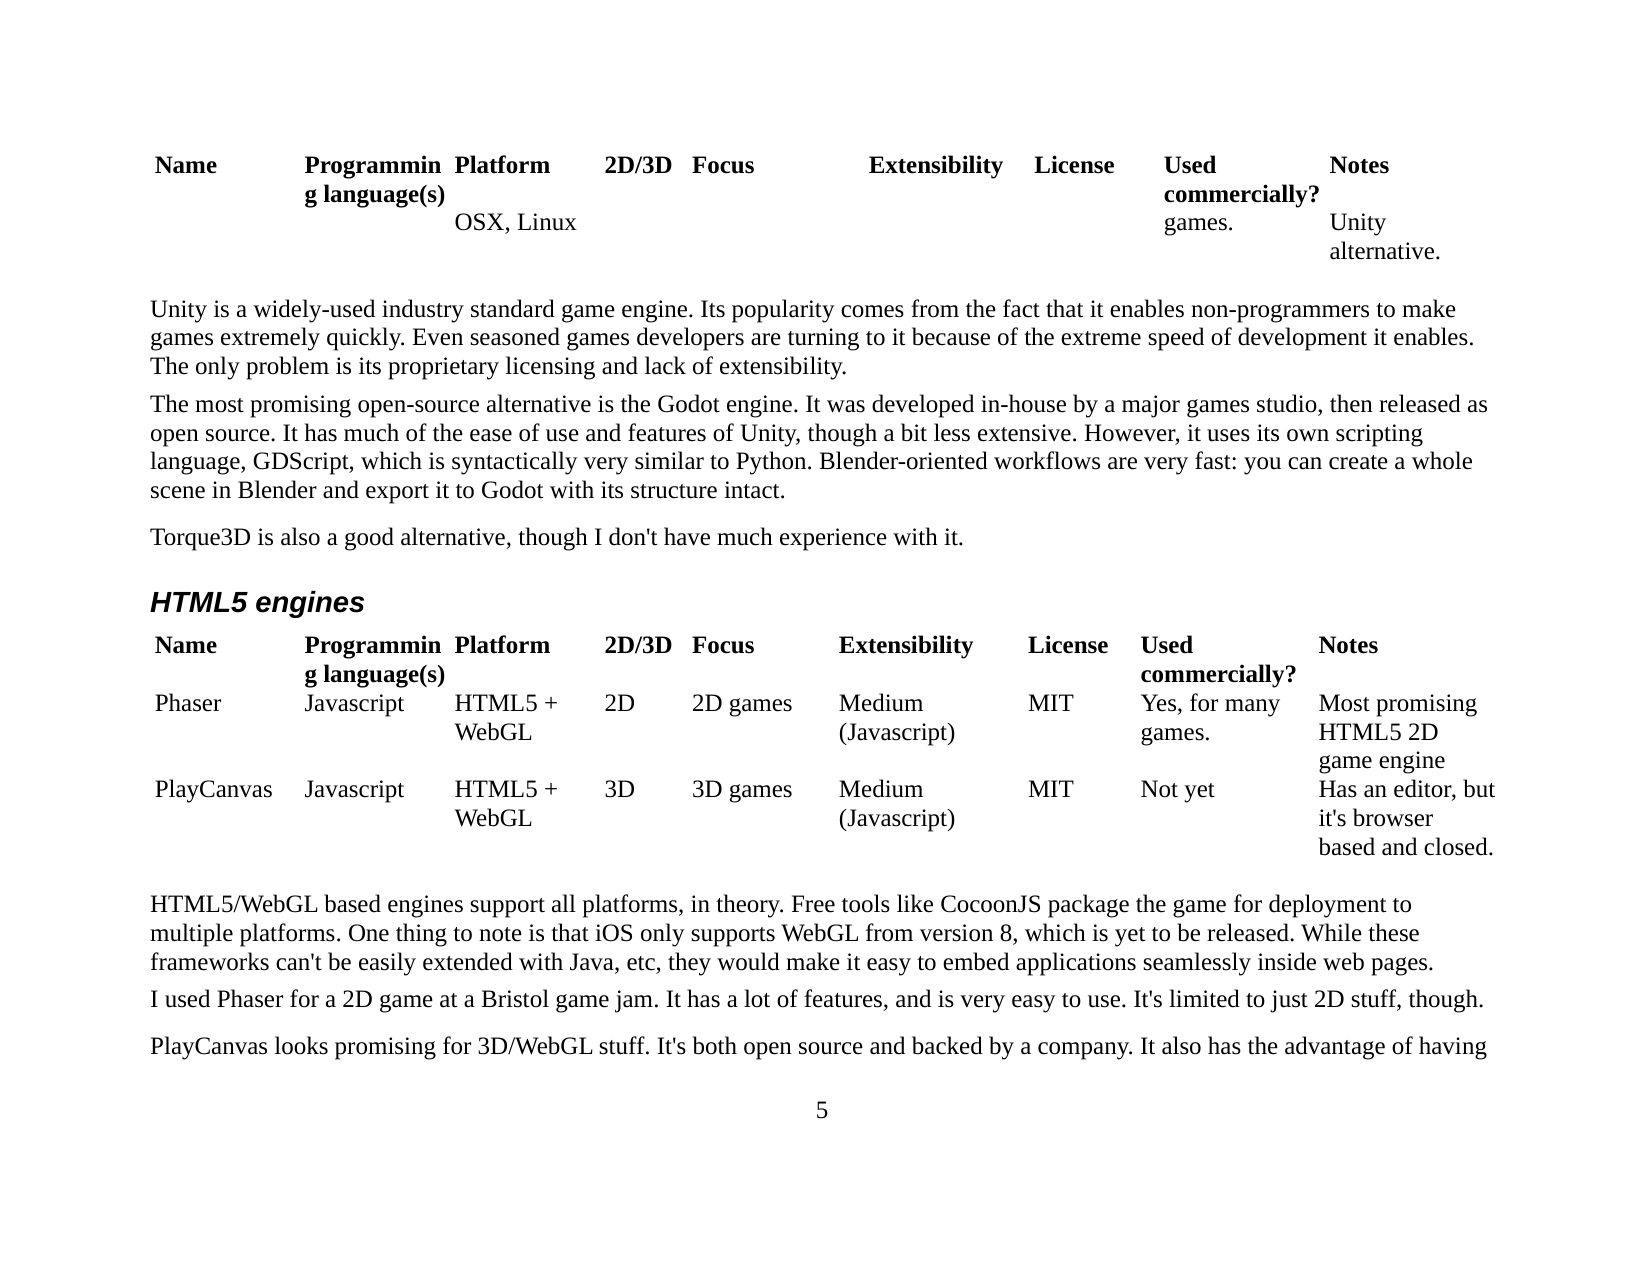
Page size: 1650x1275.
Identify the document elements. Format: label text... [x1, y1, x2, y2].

table_header Used commercially? [1159, 150, 1325, 207]
text PlayCanvas looks promising for 3D/WebGL stuff. It's both open source and backed by a company. It also has the advantage of having [150, 1031, 1500, 1060]
table_cell [300, 208, 450, 265]
table_cell [1030, 208, 1159, 265]
table_cell [600, 208, 687, 265]
table_cell 2D games [688, 688, 834, 774]
table_header Platform [450, 631, 600, 688]
table_header 2D/3D [600, 150, 687, 207]
table_cell 3D games [688, 774, 834, 861]
table_cell OSX, Linux [450, 208, 600, 265]
table_cell games. [1159, 208, 1325, 265]
table_header Notes [1325, 150, 1500, 207]
table_header Name [150, 631, 300, 688]
table_cell Phaser [150, 688, 300, 774]
table_header License [1030, 150, 1159, 207]
table_cell Yes, for many games. [1136, 688, 1314, 774]
table_cell 2D [600, 688, 687, 774]
table_header 2D/3D [600, 631, 687, 688]
table_cell [688, 208, 864, 265]
table_header Extensibility [834, 631, 1023, 688]
table_cell Javascript [300, 774, 450, 861]
table_cell Most promising HTML5 2D game engine [1314, 688, 1500, 774]
table_cell Medium (Javascript) [834, 688, 1023, 774]
table_cell HTML5 + WebGL [450, 774, 600, 861]
table_cell MIT [1023, 774, 1136, 861]
table_cell Medium (Javascript) [834, 774, 1023, 861]
table_header Extensibility [864, 150, 1029, 207]
subtitle HTML5 engines [150, 584, 1500, 618]
table_header Focus [688, 150, 864, 207]
table_cell 3D [600, 774, 687, 861]
table_header Platform [450, 150, 600, 207]
table_header Used commercially? [1136, 631, 1314, 688]
text HTML5/WebGL based engines support all platforms, in theory. Free tools like CocoonJS package the game for deployment to multiple platforms. One thing to note is that iOS only supports WebGL from version 8, which is yet to be released. While these frameworks can't be easily extended with Java, etc, they would make it easy to embed applications seamlessly inside web pages. [150, 889, 1500, 976]
table_header Notes [1314, 631, 1500, 688]
table_cell MIT [1023, 688, 1136, 774]
table_cell HTML5 + WebGL [450, 688, 600, 774]
text I used Phaser for a 2D game at a Bristol game jam. It has a lot of features, and is very easy to use. It's limited to just 2D stuff, though. [150, 984, 1500, 1013]
table_cell [864, 208, 1029, 265]
table_header License [1023, 631, 1136, 688]
text Torque3D is also a good alternative, though I don't have much experience with it. [150, 522, 1500, 551]
table_header Programming language(s) [300, 150, 450, 207]
table_cell Unity alternative. [1325, 208, 1500, 265]
table_header Focus [688, 631, 834, 688]
text The most promising open-source alternative is the Godot engine. It was developed in-house by a major games studio, then released as open source. It has much of the ease of use and features of Unity, though a bit less extensive. However, it uses its own scripting language, GDScript, which is syntactically very similar to Python. Blender-oriented workflows are very fast: you can create a whole scene in Blender and export it to Godot with its structure intact. [150, 389, 1500, 504]
table_header Name [150, 150, 300, 207]
table_header Programming language(s) [300, 631, 450, 688]
table_cell Javascript [300, 688, 450, 774]
table_cell PlayCanvas [150, 774, 300, 861]
table_cell Has an editor, but it's browser based and closed. [1314, 774, 1500, 861]
table_cell Not yet [1136, 774, 1314, 861]
table_cell [150, 208, 300, 265]
text Unity is a widely-used industry standard game engine. Its popularity comes from the fact that it enables non-programmers to make games extremely quickly. Even seasoned games developers are turning to it because of the extreme speed of development it enables. The only problem is its proprietary licensing and lack of extensibility. [150, 294, 1500, 380]
